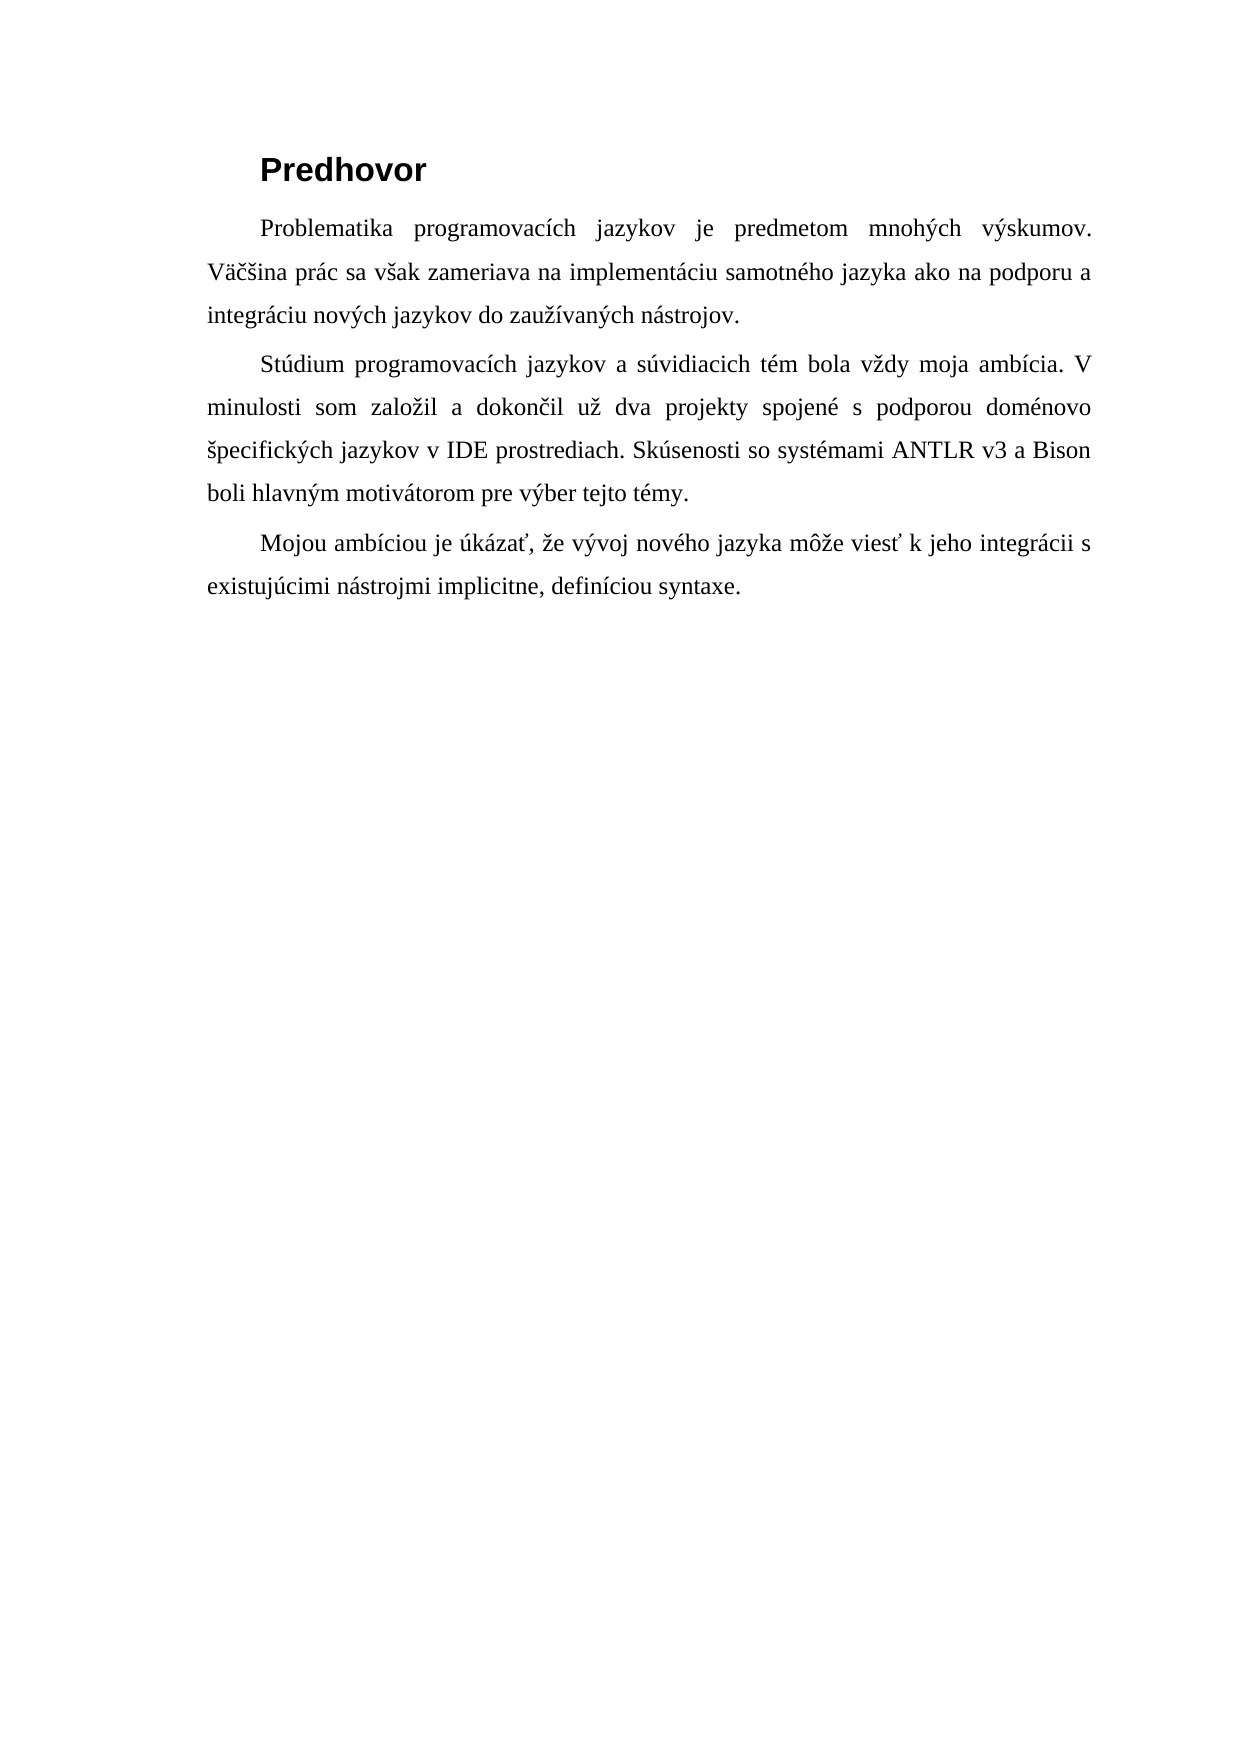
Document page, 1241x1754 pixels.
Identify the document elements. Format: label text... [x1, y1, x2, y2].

text Problematika programovacích jazykov je predmetom mnohých výskumov. Väčšina prác sa však zameriava na implementáciu samotného jazyka ako na podporu a integráciu nových jazykov do zaužívaných nástrojov. [207, 213, 1092, 328]
text Stúdium programovacích jazykov a súvidiacich tém bola vždy moja ambícia. V minulosti som založil a dokončil už dva projekty spojené s podporou doménovo špecifických jazykov v IDE prostrediach. Skúsenosti so systémami ANTLR v3 a Bison boli hlavným motivátorom pre výber tejto témy. [207, 349, 1092, 507]
text Predhovor [207, 150, 1092, 188]
text Mojou ambíciou je úkázať, že vývoj nového jazyka môže viesť k jeho integrácii s existujúcimi nástrojmi implicitne, definíciou syntaxe. [207, 528, 1092, 600]
